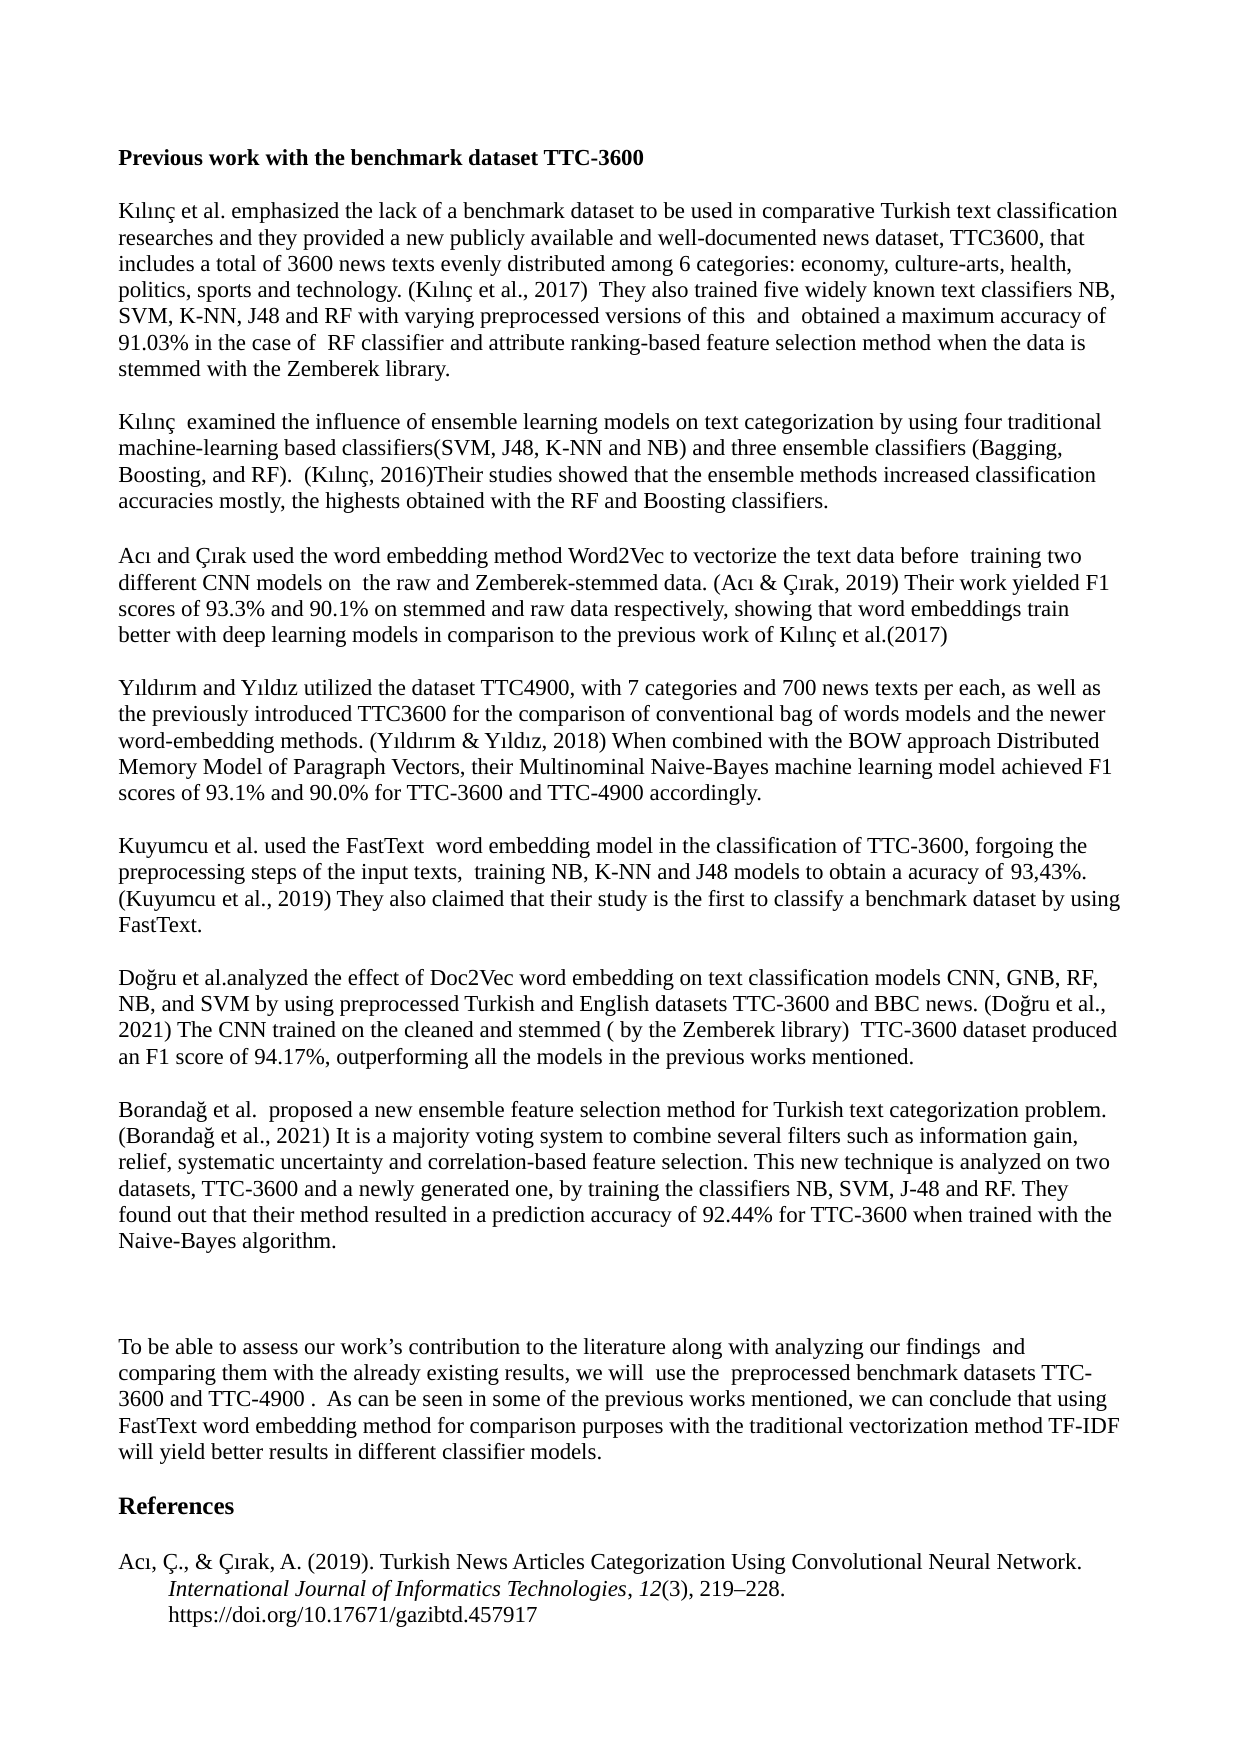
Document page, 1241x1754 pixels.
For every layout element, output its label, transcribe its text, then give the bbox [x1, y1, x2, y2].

text Borandağ et al. proposed a new ensemble feature selection method for Turkish text categorization problem. (Borandağ et al., 2021) It is a majority voting system to combine several filters such as information gain, relief, systematic uncertainty and correlation-based feature selection. This new technique is analyzed on two datasets, TTC-3600 and a newly generated one, by training the classifiers NB, SVM, J-48 and RF. They found out that their method resulted in a prediction accuracy of 92.44% for TTC-3600 when trained with the Naive-Bayes algorithm. [118, 1096, 1122, 1254]
text Acı, Ç., & Çırak, A. (2019). Turkish News Articles Categorization Using Convolutional Neural Network. International Journal of Informatics Technologies, 12(3), 219–228. https://doi.org/10.17671/gazibtd.457917 [118, 1548, 1122, 1627]
text Yıldırım and Yıldız utilized the dataset TTC4900, with 7 categories and 700 news texts per each, as well as the previously introduced TTC3600 for the comparison of conventional bag of words models and the newer word-embedding methods. (Yıldırım & Yıldız, 2018) When combined with the BOW approach Distributed Memory Model of Paragraph Vectors, their Multinominal Naive-Bayes machine learning model achieved F1 scores of 93.1% and 90.0% for TTC-3600 and TTC-4900 accordingly. [118, 674, 1122, 806]
text Kılınç et al. emphasized the lack of a benchmark dataset to be used in comparative Turkish text classification researches and they provided a new publicly available and well-documented news dataset, TTC3600, that includes a total of 3600 news texts evenly distributed among 6 categories: economy, culture-arts, health, politics, sports and technology. (Kılınç et al., 2017) They also trained five widely known text classifiers NB, SVM, K-NN, J48 and RF with varying preprocessed versions of this and obtained a maximum accuracy of 91.03% in the case of RF classifier and attribute ranking-based feature selection method when the data is stemmed with the Zemberek library. [118, 197, 1122, 382]
text Doğru et al.analyzed the effect of Doc2Vec word embedding on text classification models CNN, GNB, RF, NB, and SVM by using preprocessed Turkish and English datasets TTC-3600 and BBC news. (Doğru et al., 2021) The CNN trained on the cleaned and stemmed ( by the Zemberek library) TTC-3600 dataset produced an F1 score of 94.17%, outperforming all the models in the previous works mentioned. [118, 964, 1122, 1069]
text Previous work with the benchmark dataset TTC-3600 [118, 144, 1122, 171]
text Acı and Çırak used the word embedding method Word2Vec to vectorize the text data before training two different CNN models on the raw and Zemberek-stemmed data. (Acı & Çırak, 2019) Their work yielded F1 scores of 93.3% and 90.1% on stemmed and raw data respectively, showing that word embeddings train better with deep learning models in comparison to the previous work of Kılınç et al.(2017) [118, 542, 1122, 648]
text Kuyumcu et al. used the FastText word embedding model in the classification of TTC-3600, forgoing the preprocessing steps of the input texts, training NB, K-NN and J48 models to obtain a acuracy of 93,43%. (Kuyumcu et al., 2019) They also claimed that their study is the first to classify a benchmark dataset by using FastText. [118, 832, 1122, 937]
text To be able to assess our work’s contribution to the literature along with analyzing our findings and comparing them with the already existing results, we will use the preprocessed benchmark datasets TTC-3600 and TTC-4900 . As can be seen in some of the previous works mentioned, we can conclude that using FastText word embedding method for comparison purposes with the traditional vectorization method TF-IDF will yield better results in different classifier models. [118, 1333, 1122, 1464]
text References [118, 1491, 1122, 1520]
text Kılınç examined the influence of ensemble learning models on text categorization by using four traditional machine-learning based classifiers(SVM, J48, K-NN and NB) and three ensemble classifiers (Bagging, Boosting, and RF). (Kılınç, 2016)Their studies showed that the ensemble methods increased classification accuracies mostly, the highests obtained with the RF and Boosting classifiers. [118, 408, 1122, 513]
